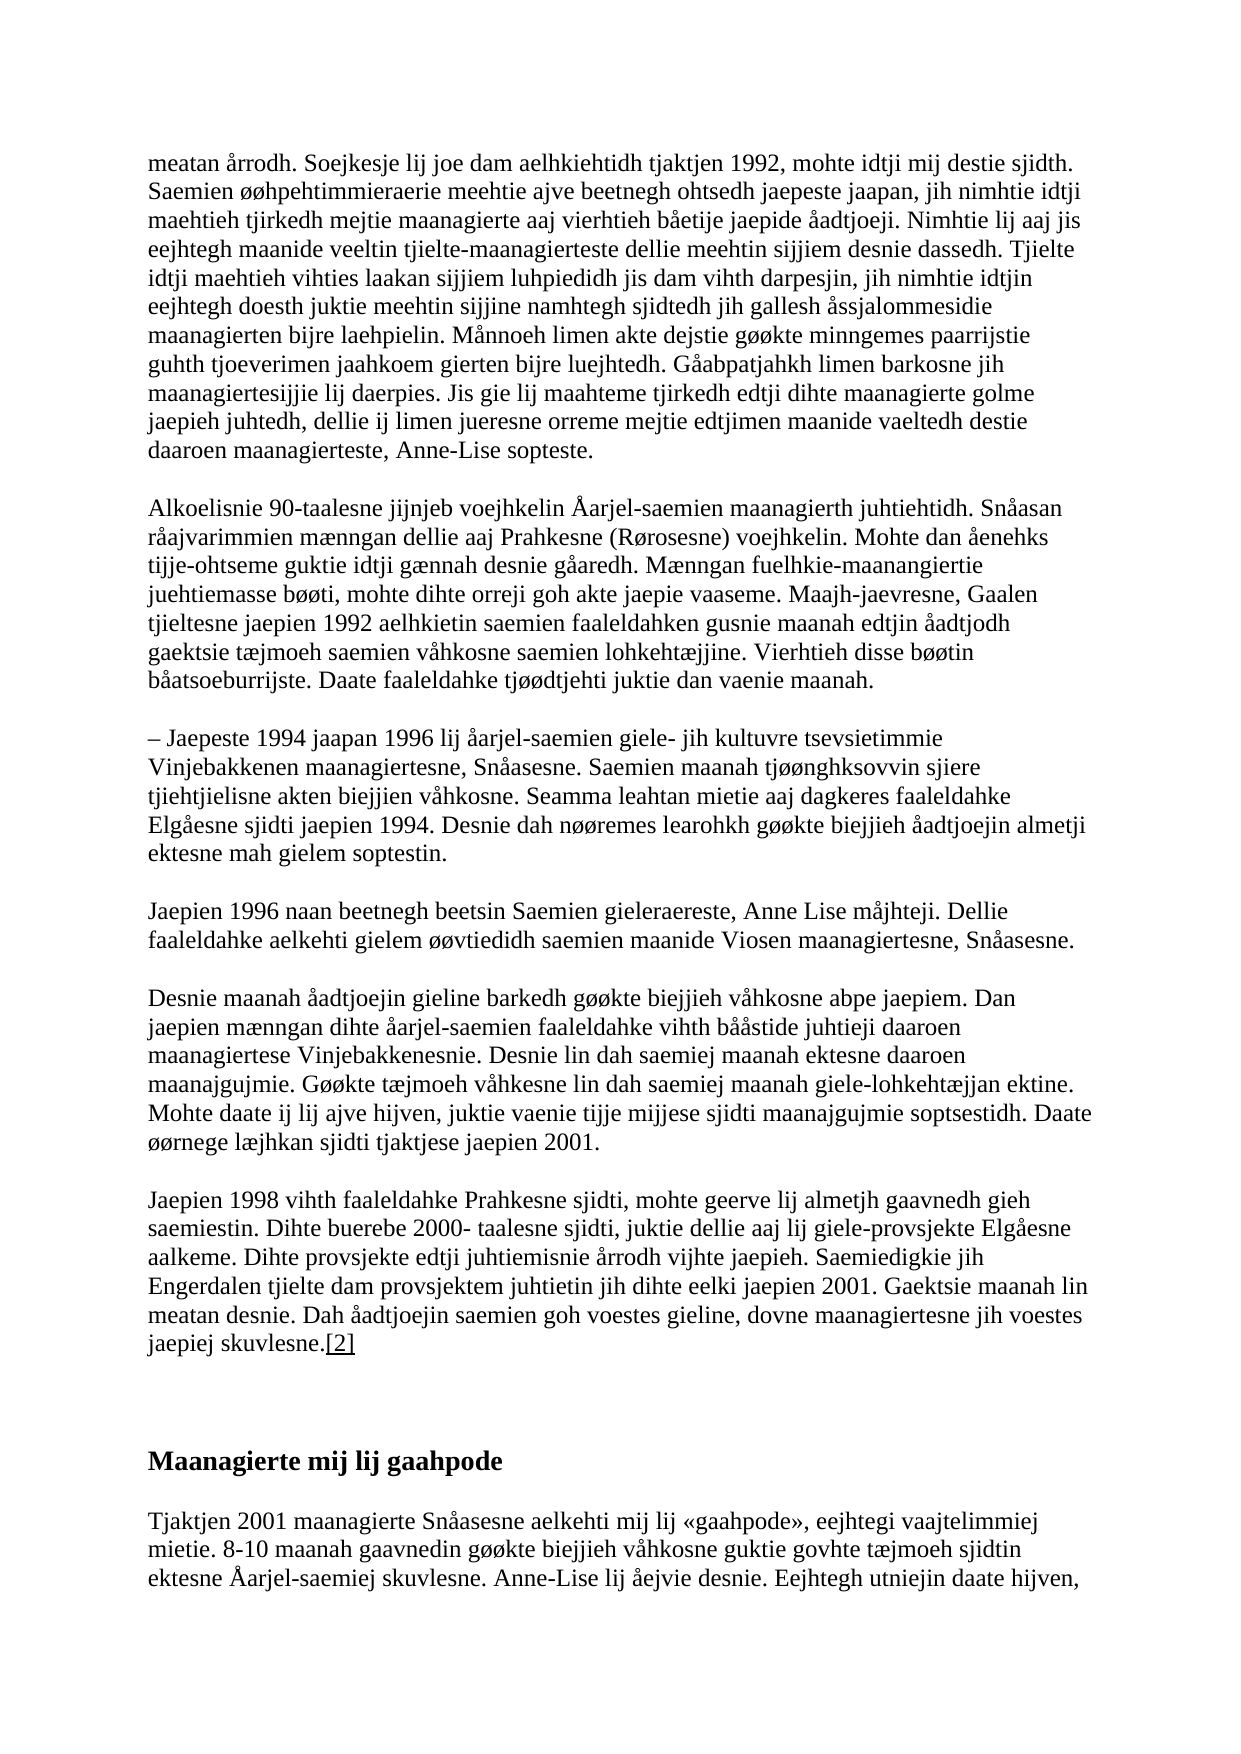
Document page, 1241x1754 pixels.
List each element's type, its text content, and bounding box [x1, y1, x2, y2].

text Jaepien 1996 naan beetnegh beetsin Saemien gieleraereste, Anne Lise måjhteji. Dellie faaleldahke aelkehti gielem øøvtiedidh saemien maanide Viosen maanagiertesne, Snåasesne. [148, 896, 1093, 954]
text Jaepien 1998 vihth faaleldahke Prahkesne sjidti, mohte geerve lij almetjh gaavnedh gieh saemiestin. Dihte buerebe 2000- taalesne sjidti, juktie dellie aaj lij giele-provsjekte Elgåesne aalkeme. Dihte provsjekte edtji juhtiemisnie årrodh vijhte jaepieh. Saemiedigkie jih Engerdalen tjielte dam provsjektem juhtietin jih dihte eelki jaepien 2001. Gaektsie maanah lin meatan desnie. Dah åadtjoejin saemien goh voestes gieline, dovne maanagiertesne jih voestes jaepiej skuvlesne.[2] [148, 1185, 1093, 1357]
text Desnie maanah åadtjoejin gieline barkedh gøøkte biejjieh våhkosne abpe jaepiem. Dan jaepien mænngan dihte åarjel-saemien faaleldahke vihth bååstide juhtieji daaroen maanagiertese Vinjebakkenesnie. Desnie lin dah saemiej maanah ektesne daaroen maanajgujmie. Gøøkte tæjmoeh våhkesne lin dah saemiej maanah giele-lohkehtæjjan ektine. Mohte daate ij lij ajve hijven, juktie vaenie tijje mijjese sjidti maanajgujmie soptsestidh. Daate øørnege læjhkan sjidti tjaktjese jaepien 2001. [148, 983, 1093, 1156]
text Alkoelisnie 90-taalesne jijnjeb voejhkelin Åarjel-saemien maanagierth juhtiehtidh. Snåasan råajvarimmien mænngan dellie aaj Prahkesne (Rørosesne) voejhkelin. Mohte dan åenehks tijje-ohtseme guktie idtji gænnah desnie gåaredh. Mænngan fuelhkie-maanangiertie juehtiemasse bøøti, mohte dihte orreji goh akte jaepie vaaseme. Maajh-jaevresne, Gaalen tjieltesne jaepien 1992 aelhkietin saemien faaleldahken gusnie maanah edtjin åadtjodh gaektsie tæjmoeh saemien våhkosne saemien lohkehtæjjine. Vierhtieh disse bøøtin båatsoeburrijste. Daate faaleldahke tjøødtjehti juktie dan vaenie maanah. [148, 493, 1093, 694]
text Tjaktjen 2001 maanagierte Snåasesne aelkehti mij lij «gaahpode», eejhtegi vaajtelimmiej mietie. 8-10 maanah gaavnedin gøøkte biejjieh våhkosne guktie govhte tæjmoeh sjidtin ektesne Åarjel-saemiej skuvlesne. Anne-Lise lij åejvie desnie. Eejhtegh utniejin daate hijven, [148, 1506, 1093, 1592]
text meatan årrodh. Soejkesje lij joe dam aelhkiehtidh tjaktjen 1992, mohte idtji mij destie sjidth. Saemien øøhpehtimmieraerie meehtie ajve beetnegh ohtsedh jaepeste jaapan, jih nimhtie idtji maehtieh tjirkedh mejtie maanagierte aaj vierhtieh båetije jaepide åadtjoeji. Nimhtie lij aaj jis eejhtegh maanide veeltin tjielte-maanagierteste dellie meehtin sijjiem desnie dassedh. Tjielte idtji maehtieh vihties laakan sijjiem luhpiedidh jis dam vihth darpesjin, jih nimhtie idtjin eejhtegh doesth juktie meehtin sijjine namhtegh sjidtedh jih gallesh åssjalommesidie maanagierten bijre laehpielin. Månnoeh limen akte dejstie gøøkte minngemes paarrijstie guhth tjoeverimen jaahkoem gierten bijre luejhtedh. Gåabpatjahkh limen barkosne jih maanagiertesijjie lij daerpies. Jis gie lij maahteme tjirkedh edtji dihte maanagierte golme jaepieh juhtedh, dellie ij limen jueresne orreme mejtie edtjimen maanide vaeltedh destie daaroen maanagierteste, Anne-Lise sopteste. [148, 148, 1093, 464]
text – Jaepeste 1994 jaapan 1996 lij åarjel-saemien giele- jih kultuvre tsevsietimmie Vinjebakkenen maanagiertesne, Snåasesne. Saemien maanah tjøønghksovvin sjiere tjiehtjielisne akten biejjien våhkosne. Seamma leahtan mietie aaj dagkeres faaleldahke Elgåesne sjidti jaepien 1994. Desnie dah nøøremes learohkh gøøkte biejjieh åadtjoejin almetji ektesne mah gielem soptestin. [148, 723, 1093, 867]
subtitle Maanagierte mij lij gaahpode [148, 1444, 1093, 1477]
